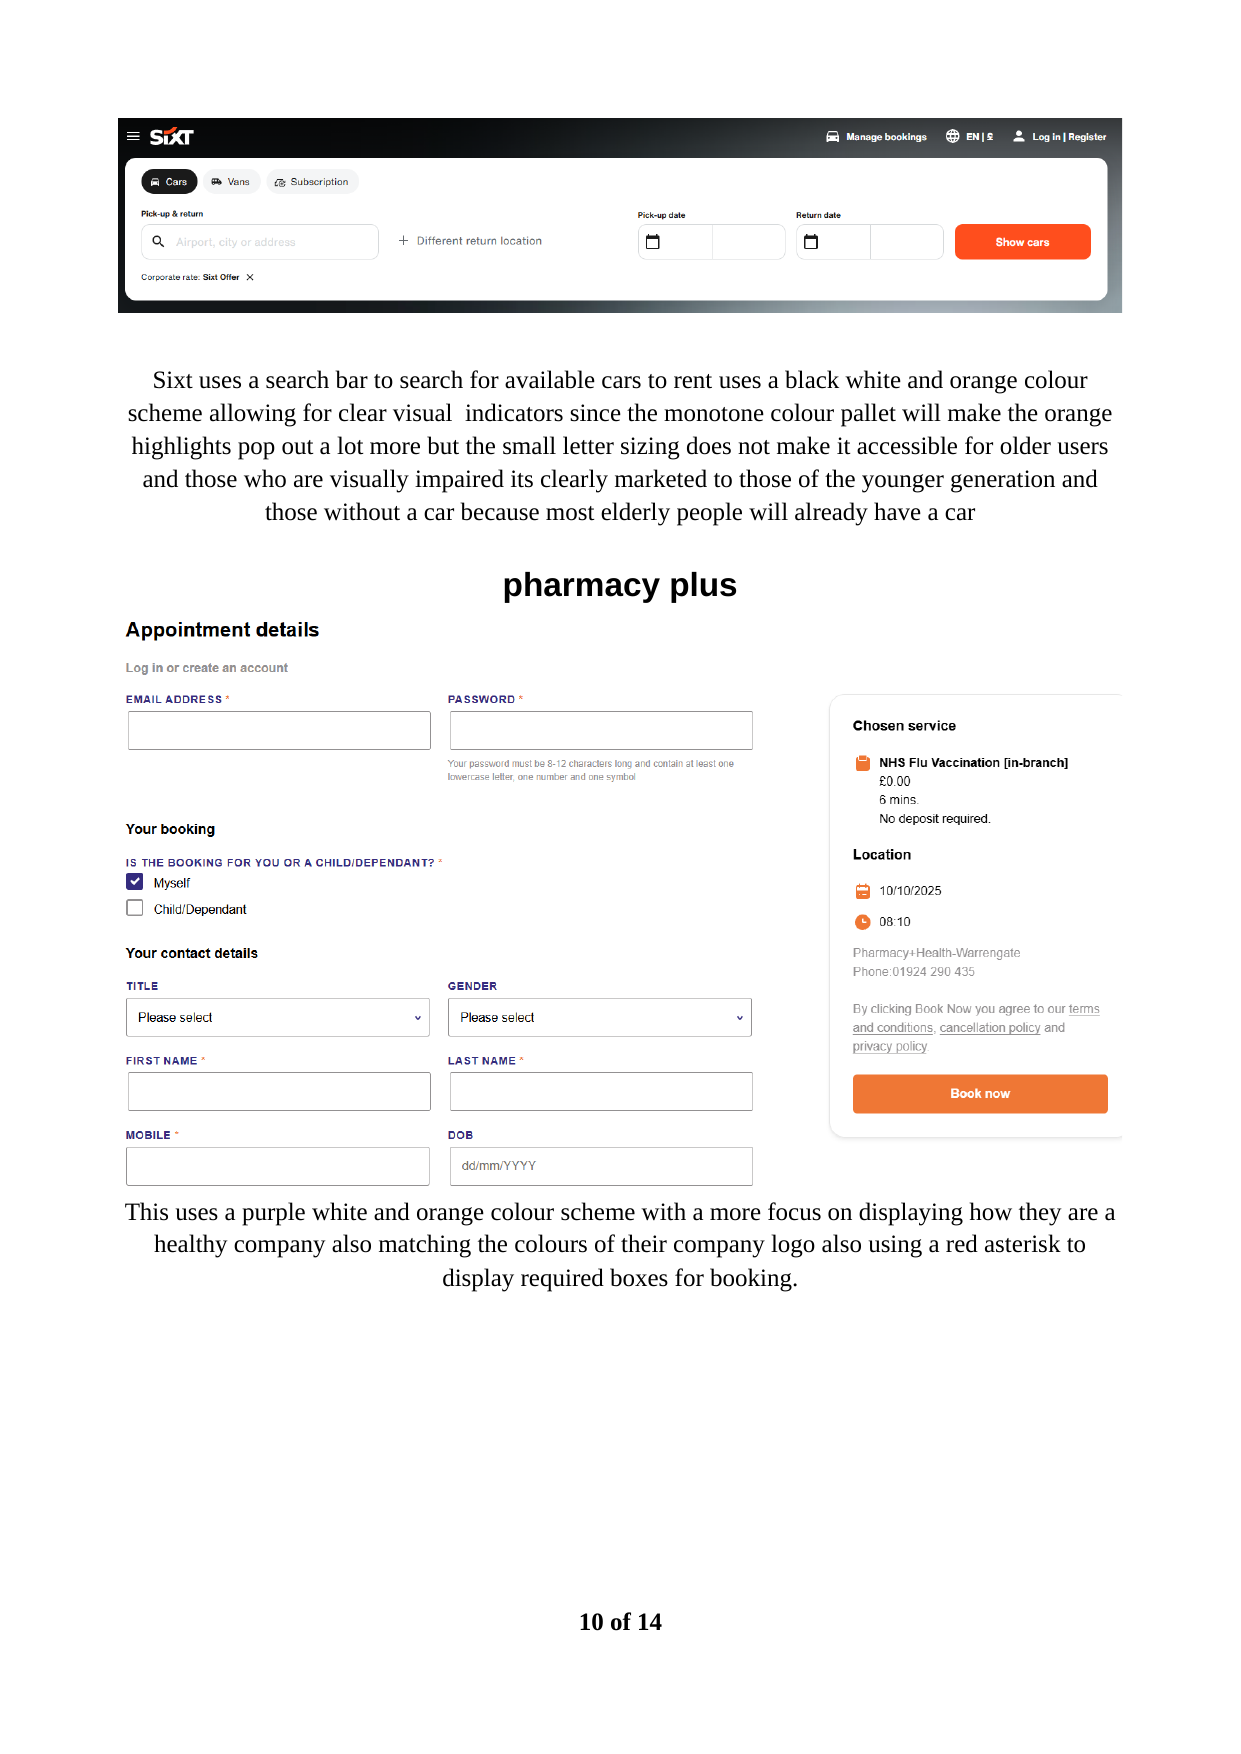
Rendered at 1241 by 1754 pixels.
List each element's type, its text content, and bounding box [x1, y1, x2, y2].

text This uses a purple white and orange colour scheme with a more focus on displaying how they are a healthy company also matching the colours of their company logo also using a red asterisk to display required boxes for booking. [118, 1193, 1122, 1291]
subtitle pharmacy plus [118, 565, 1122, 604]
picture [118, 616, 1123, 1193]
text Sixt uses a search bar to search for available cars to rent uses a black white and orange colour scheme allowing for clear visual indicators since the monotone colour pallet will make the orange highlights pop out a lot more but the small letter sizing does not make it accessible for older users and those who are visually impaired its clearly marketed to those of the younger generation and those without a car because most elderly people will already have a car [118, 365, 1122, 526]
picture [118, 118, 1123, 313]
